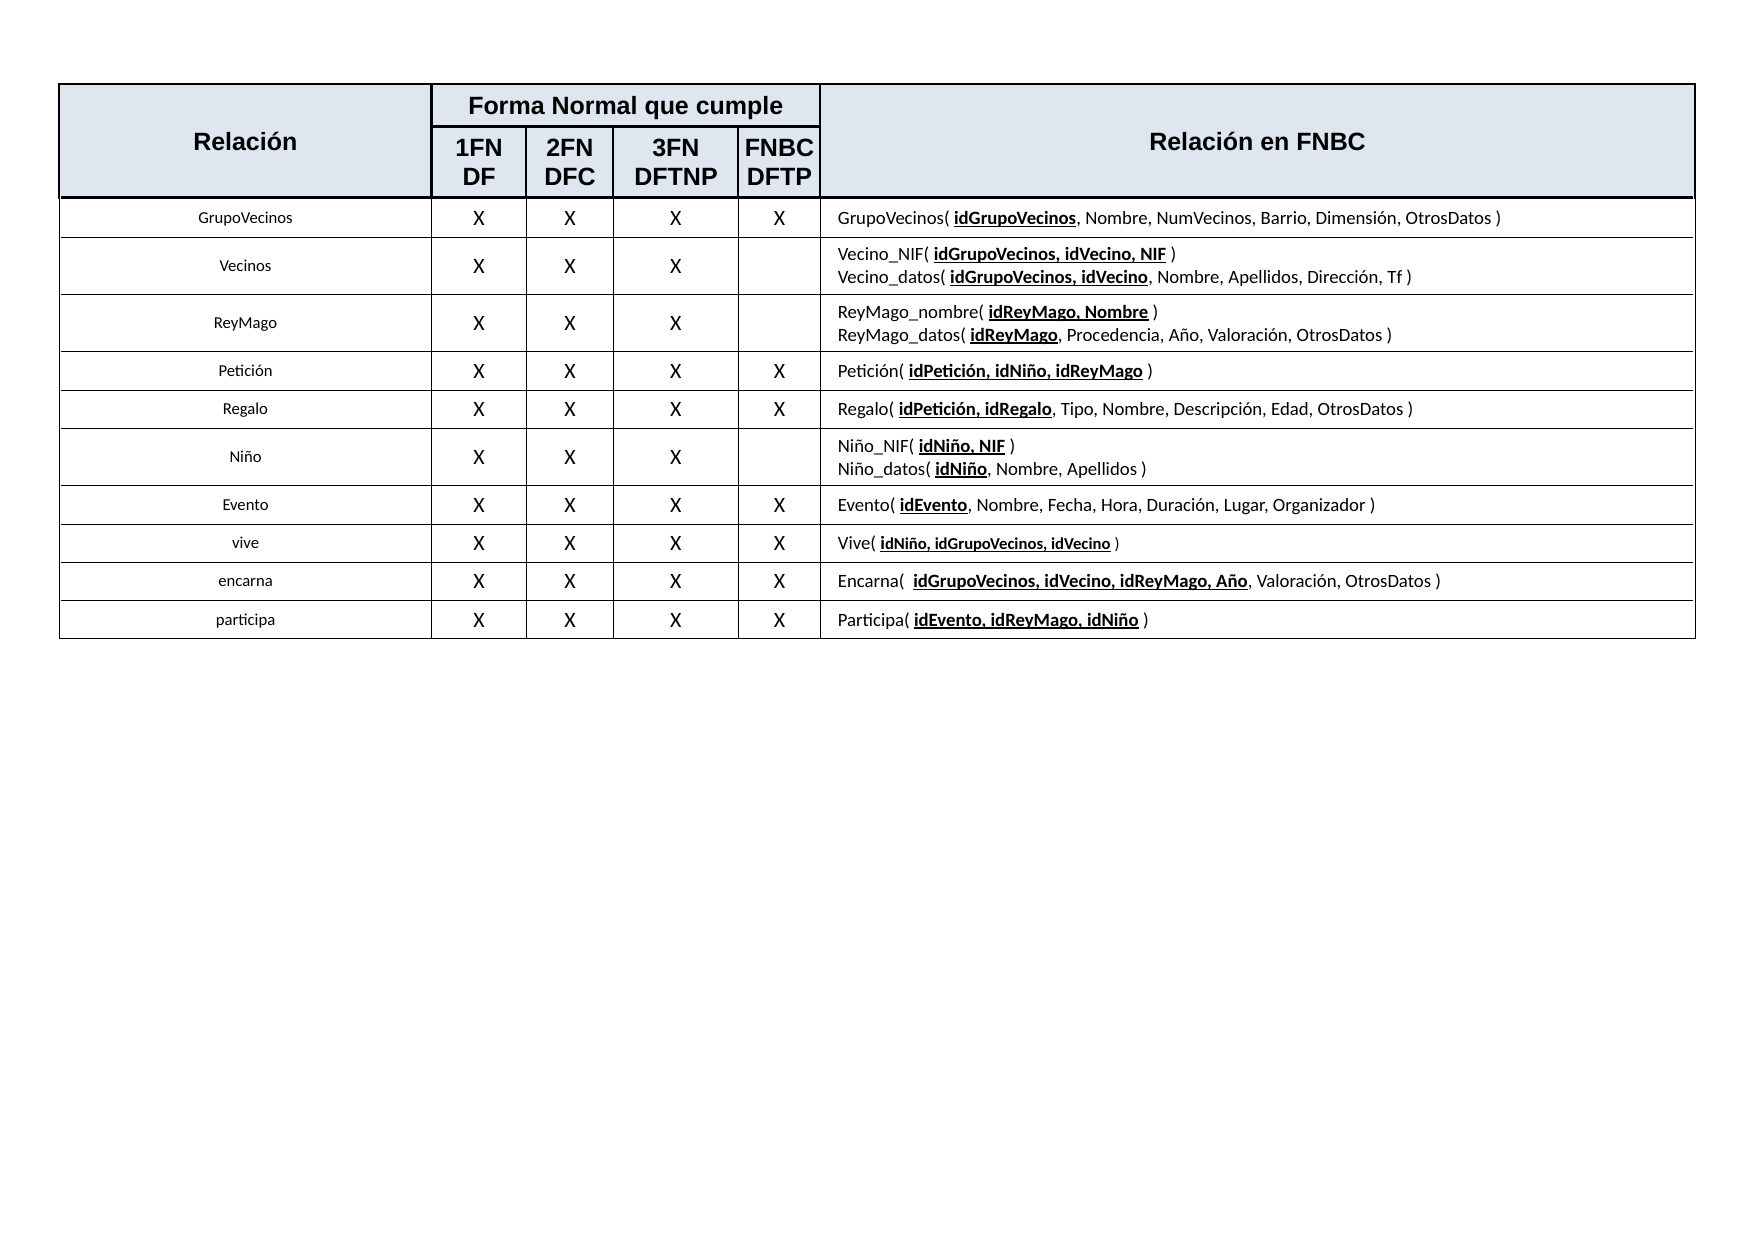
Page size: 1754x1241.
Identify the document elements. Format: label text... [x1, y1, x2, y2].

table_cell Niño_NIF( idNiño, NIF ) Niño_datos( idNiño, Nombre, Apellidos ) [821, 428, 1695, 485]
table_cell [739, 429, 820, 485]
table_cell 3FN DFTNP [614, 128, 737, 196]
table_cell X [432, 486, 526, 523]
table_cell X [614, 486, 738, 523]
table_cell X [432, 352, 526, 390]
table_cell X [432, 525, 526, 562]
table_cell X [527, 199, 613, 237]
table_cell 1FN DF [433, 128, 525, 196]
table_cell X [527, 601, 613, 638]
table_cell Evento [60, 485, 431, 523]
table_cell Regalo [60, 390, 431, 428]
table_cell X [614, 199, 738, 237]
table_cell X [527, 486, 613, 523]
table_header Relación en FNBC [821, 85, 1694, 196]
table_cell X [739, 525, 820, 562]
table_cell X [527, 391, 613, 428]
table_header Relación [60, 85, 430, 196]
table_cell Participa( idEvento, idReyMago, idNiño ) [821, 600, 1695, 638]
table_cell GrupoVecinos( idGrupoVecinos, Nombre, NumVecinos, Barrio, Dimensión, OtrosDatos ) [821, 196, 1695, 237]
table_cell participa [60, 600, 431, 638]
table_cell X [527, 295, 613, 351]
table_cell Vive( idNiño, idGrupoVecinos, idVecino ) [821, 524, 1695, 562]
table_cell Evento( idEvento, Nombre, Fecha, Hora, Duración, Lugar, Organizador ) [821, 485, 1695, 523]
table_cell X [739, 486, 820, 523]
table_cell X [739, 199, 820, 237]
table_cell X [739, 352, 820, 390]
table_cell Vecinos [60, 237, 431, 294]
table_cell Encarna( idGrupoVecinos, idVecino, idReyMago, Año, Valoración, OtrosDatos ) [821, 562, 1695, 600]
table_cell X [527, 352, 613, 390]
table_cell X [614, 429, 738, 485]
table_cell X [432, 429, 526, 485]
table_cell FNBC DFTP [739, 128, 819, 196]
table_cell X [432, 199, 526, 237]
table_cell X [432, 295, 526, 351]
table_cell X [739, 601, 820, 638]
table_cell X [614, 352, 738, 390]
table_cell X [527, 429, 613, 485]
table_header Forma Normal que cumple [433, 85, 819, 125]
table_cell X [614, 601, 738, 638]
table_cell X [432, 601, 526, 638]
table_cell X [614, 295, 738, 351]
table_cell Petición( idPetición, idNiño, idReyMago ) [821, 351, 1695, 390]
table_cell X [432, 563, 526, 600]
table_cell Petición [60, 351, 431, 390]
table_cell [739, 238, 820, 294]
table_cell X [739, 563, 820, 600]
table_cell X [527, 563, 613, 600]
table_cell encarna [60, 562, 431, 600]
table_cell X [614, 525, 738, 562]
table_cell Niño [60, 428, 431, 485]
table_cell [739, 295, 820, 351]
table_cell X [614, 563, 738, 600]
table_cell ReyMago [60, 294, 431, 351]
table_cell vive [60, 524, 431, 562]
table_cell X [739, 391, 820, 428]
table_cell ReyMago_nombre( idReyMago, Nombre ) ReyMago_datos( idReyMago, Procedencia, Año, Valoración, OtrosDatos ) [821, 294, 1695, 351]
table_cell X [614, 391, 738, 428]
table_cell GrupoVecinos [60, 196, 431, 237]
table_cell X [527, 238, 613, 294]
table_cell 2FN DFC [527, 128, 612, 196]
table_cell X [432, 391, 526, 428]
table_cell X [614, 238, 738, 294]
table_cell Regalo( idPetición, idRegalo, Tipo, Nombre, Descripción, Edad, OtrosDatos ) [821, 390, 1695, 428]
table_cell X [432, 238, 526, 294]
table_cell X [527, 525, 613, 562]
table_cell Vecino_NIF( idGrupoVecinos, idVecino, NIF ) Vecino_datos( idGrupoVecinos, idVecino, Nombre, Apellidos, Dirección, Tf ) [821, 237, 1695, 294]
